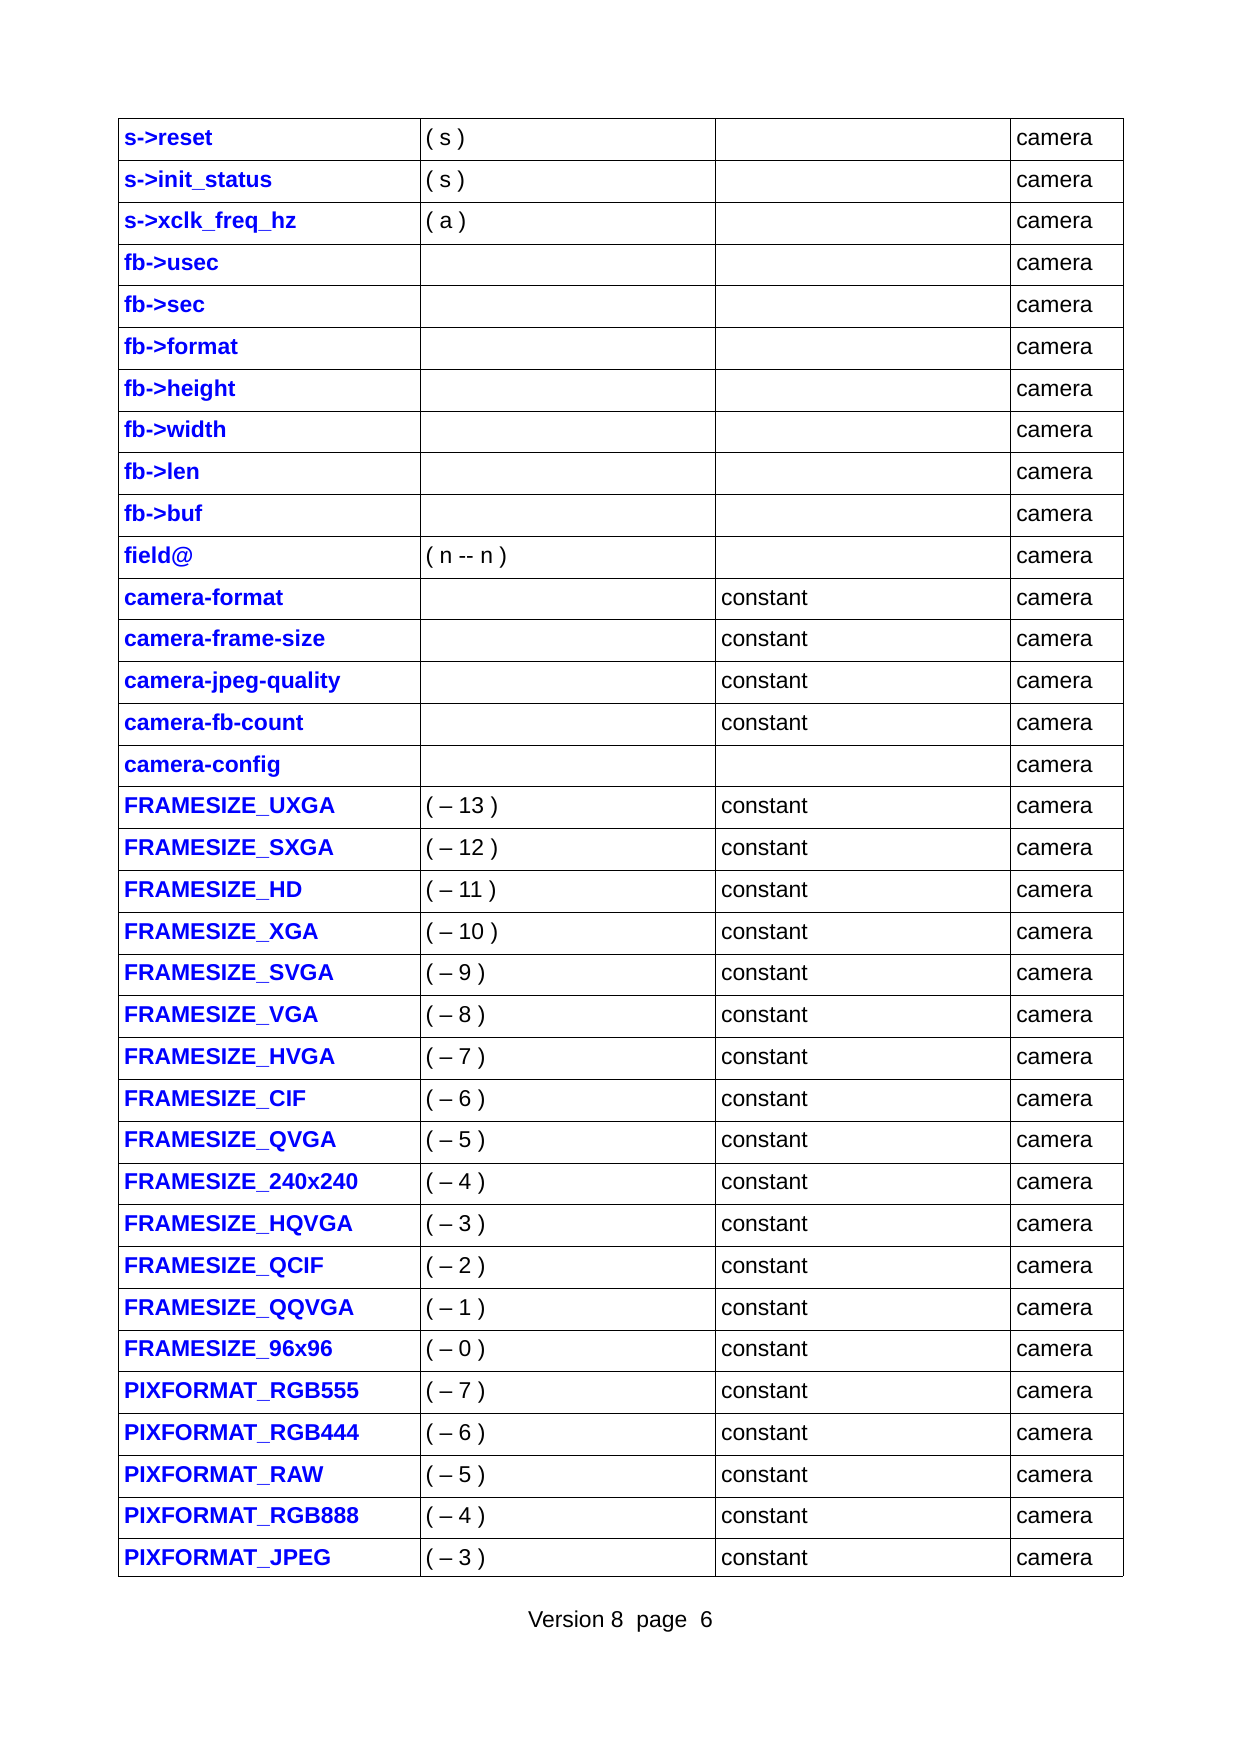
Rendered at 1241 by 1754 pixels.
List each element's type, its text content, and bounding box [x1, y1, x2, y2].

table_cell field@ [119, 537, 420, 578]
table_cell FRAMESIZE_SXGA [119, 829, 420, 870]
table_cell PIXFORMAT_RGB888 [119, 1498, 420, 1538]
table_cell constant [716, 996, 1010, 1037]
table_cell [421, 662, 715, 703]
table_cell constant [716, 1122, 1010, 1162]
table_cell constant [716, 1414, 1010, 1455]
table_cell s->reset [119, 119, 420, 160]
table_cell ( – 0 ) [421, 1331, 715, 1371]
table_cell ( – 3 ) [421, 1539, 715, 1576]
table_cell fb->width [119, 412, 420, 452]
table_cell FRAMESIZE_96x96 [119, 1331, 420, 1371]
table_cell s->init_status [119, 161, 420, 202]
table_cell ( – 6 ) [421, 1080, 715, 1121]
table_cell camera [1011, 1164, 1123, 1204]
table_cell FRAMESIZE_XGA [119, 913, 420, 953]
table_cell ( – 7 ) [421, 1038, 715, 1079]
table_cell FRAMESIZE_QVGA [119, 1122, 420, 1162]
table_cell camera [1011, 620, 1123, 661]
table_cell camera [1011, 1289, 1123, 1329]
table_cell ( – 6 ) [421, 1414, 715, 1455]
table_cell camera [1011, 245, 1123, 285]
table_cell ( s ) [421, 119, 715, 160]
table_cell camera [1011, 412, 1123, 452]
table_cell [421, 412, 715, 452]
table_cell constant [716, 704, 1010, 745]
table_cell [716, 328, 1010, 369]
table_cell FRAMESIZE_HQVGA [119, 1205, 420, 1246]
table_cell [421, 495, 715, 536]
table_cell camera [1011, 1331, 1123, 1371]
table_cell constant [716, 955, 1010, 995]
table_cell camera [1011, 161, 1123, 202]
table_cell ( – 4 ) [421, 1498, 715, 1538]
table_cell fb->len [119, 453, 420, 494]
table_cell [421, 746, 715, 786]
table_cell camera [1011, 1205, 1123, 1246]
table_cell FRAMESIZE_VGA [119, 996, 420, 1037]
table_cell ( a ) [421, 203, 715, 243]
table_cell [716, 203, 1010, 243]
table_cell camera [1011, 871, 1123, 912]
table_cell constant [716, 1331, 1010, 1371]
table_cell [421, 579, 715, 619]
table_cell ( – 1 ) [421, 1289, 715, 1329]
table_cell FRAMESIZE_HD [119, 871, 420, 912]
table_cell camera [1011, 1456, 1123, 1497]
table_cell ( s ) [421, 161, 715, 202]
table_cell [716, 286, 1010, 327]
table_cell constant [716, 1038, 1010, 1079]
table_cell ( – 12 ) [421, 829, 715, 870]
table_cell camera [1011, 119, 1123, 160]
table_cell ( – 11 ) [421, 871, 715, 912]
table_cell constant [716, 1247, 1010, 1288]
table_cell ( – 5 ) [421, 1122, 715, 1162]
table_cell camera [1011, 1414, 1123, 1455]
table_cell constant [716, 871, 1010, 912]
table_cell [421, 328, 715, 369]
table_cell camera [1011, 328, 1123, 369]
table_cell constant [716, 1289, 1010, 1329]
table_cell fb->format [119, 328, 420, 369]
table_cell constant [716, 787, 1010, 828]
table_cell FRAMESIZE_UXGA [119, 787, 420, 828]
table_cell [716, 412, 1010, 452]
table_cell fb->sec [119, 286, 420, 327]
table_cell FRAMESIZE_CIF [119, 1080, 420, 1121]
table_cell camera [1011, 1498, 1123, 1538]
table_cell camera [1011, 1247, 1123, 1288]
table_cell PIXFORMAT_RGB444 [119, 1414, 420, 1455]
table_cell camera [1011, 203, 1123, 243]
table_cell camera [1011, 829, 1123, 870]
table_cell camera [1011, 286, 1123, 327]
table_cell [716, 495, 1010, 536]
table_cell camera [1011, 1372, 1123, 1413]
table_cell camera [1011, 579, 1123, 619]
table_cell camera [1011, 1539, 1123, 1576]
table_cell fb->buf [119, 495, 420, 536]
table_cell ( – 5 ) [421, 1456, 715, 1497]
table_cell [716, 746, 1010, 786]
table_cell FRAMESIZE_QCIF [119, 1247, 420, 1288]
table_cell camera [1011, 1080, 1123, 1121]
table_cell camera [1011, 787, 1123, 828]
table_cell ( – 4 ) [421, 1164, 715, 1204]
table_cell ( – 3 ) [421, 1205, 715, 1246]
table_cell constant [716, 829, 1010, 870]
table_cell ( – 7 ) [421, 1372, 715, 1413]
table_cell FRAMESIZE_QQVGA [119, 1289, 420, 1329]
table_cell [716, 161, 1010, 202]
table_cell PIXFORMAT_RGB555 [119, 1372, 420, 1413]
table_cell ( n -- n ) [421, 537, 715, 578]
table_cell constant [716, 620, 1010, 661]
table_cell ( – 10 ) [421, 913, 715, 953]
table_cell [716, 537, 1010, 578]
table_cell [716, 453, 1010, 494]
table_cell constant [716, 1205, 1010, 1246]
table_cell camera [1011, 746, 1123, 786]
table_cell camera [1011, 495, 1123, 536]
table_cell fb->height [119, 370, 420, 411]
table_cell constant [716, 579, 1010, 619]
table_cell camera [1011, 955, 1123, 995]
table_cell camera-config [119, 746, 420, 786]
table_cell camera [1011, 370, 1123, 411]
table_cell [421, 704, 715, 745]
table_cell camera [1011, 662, 1123, 703]
table_cell constant [716, 1456, 1010, 1497]
table_cell FRAMESIZE_240x240 [119, 1164, 420, 1204]
table_cell [716, 245, 1010, 285]
table_cell [716, 370, 1010, 411]
table_cell constant [716, 913, 1010, 953]
table_cell [421, 286, 715, 327]
table_cell constant [716, 1539, 1010, 1576]
table_cell camera [1011, 1122, 1123, 1162]
table_cell [421, 453, 715, 494]
table_cell constant [716, 1372, 1010, 1413]
table_cell [421, 370, 715, 411]
table_cell camera [1011, 913, 1123, 953]
table_cell constant [716, 1164, 1010, 1204]
table_cell constant [716, 1080, 1010, 1121]
table_cell camera [1011, 996, 1123, 1037]
table_cell camera [1011, 537, 1123, 578]
table_cell FRAMESIZE_HVGA [119, 1038, 420, 1079]
table_cell ( – 9 ) [421, 955, 715, 995]
table_cell camera-fb-count [119, 704, 420, 745]
table_cell fb->usec [119, 245, 420, 285]
table_cell [421, 620, 715, 661]
table_cell ( – 2 ) [421, 1247, 715, 1288]
table_cell camera-format [119, 579, 420, 619]
table_cell camera-jpeg-quality [119, 662, 420, 703]
table_cell ( – 13 ) [421, 787, 715, 828]
table_cell constant [716, 1498, 1010, 1538]
table_cell constant [716, 662, 1010, 703]
table_cell [716, 119, 1010, 160]
table_cell s->xclk_freq_hz [119, 203, 420, 243]
table_cell [421, 245, 715, 285]
table_cell FRAMESIZE_SVGA [119, 955, 420, 995]
table_cell ( – 8 ) [421, 996, 715, 1037]
table_cell PIXFORMAT_RAW [119, 1456, 420, 1497]
table_cell camera [1011, 1038, 1123, 1079]
table_cell camera-frame-size [119, 620, 420, 661]
table_cell camera [1011, 453, 1123, 494]
table_cell PIXFORMAT_JPEG [119, 1539, 420, 1576]
table_cell camera [1011, 704, 1123, 745]
